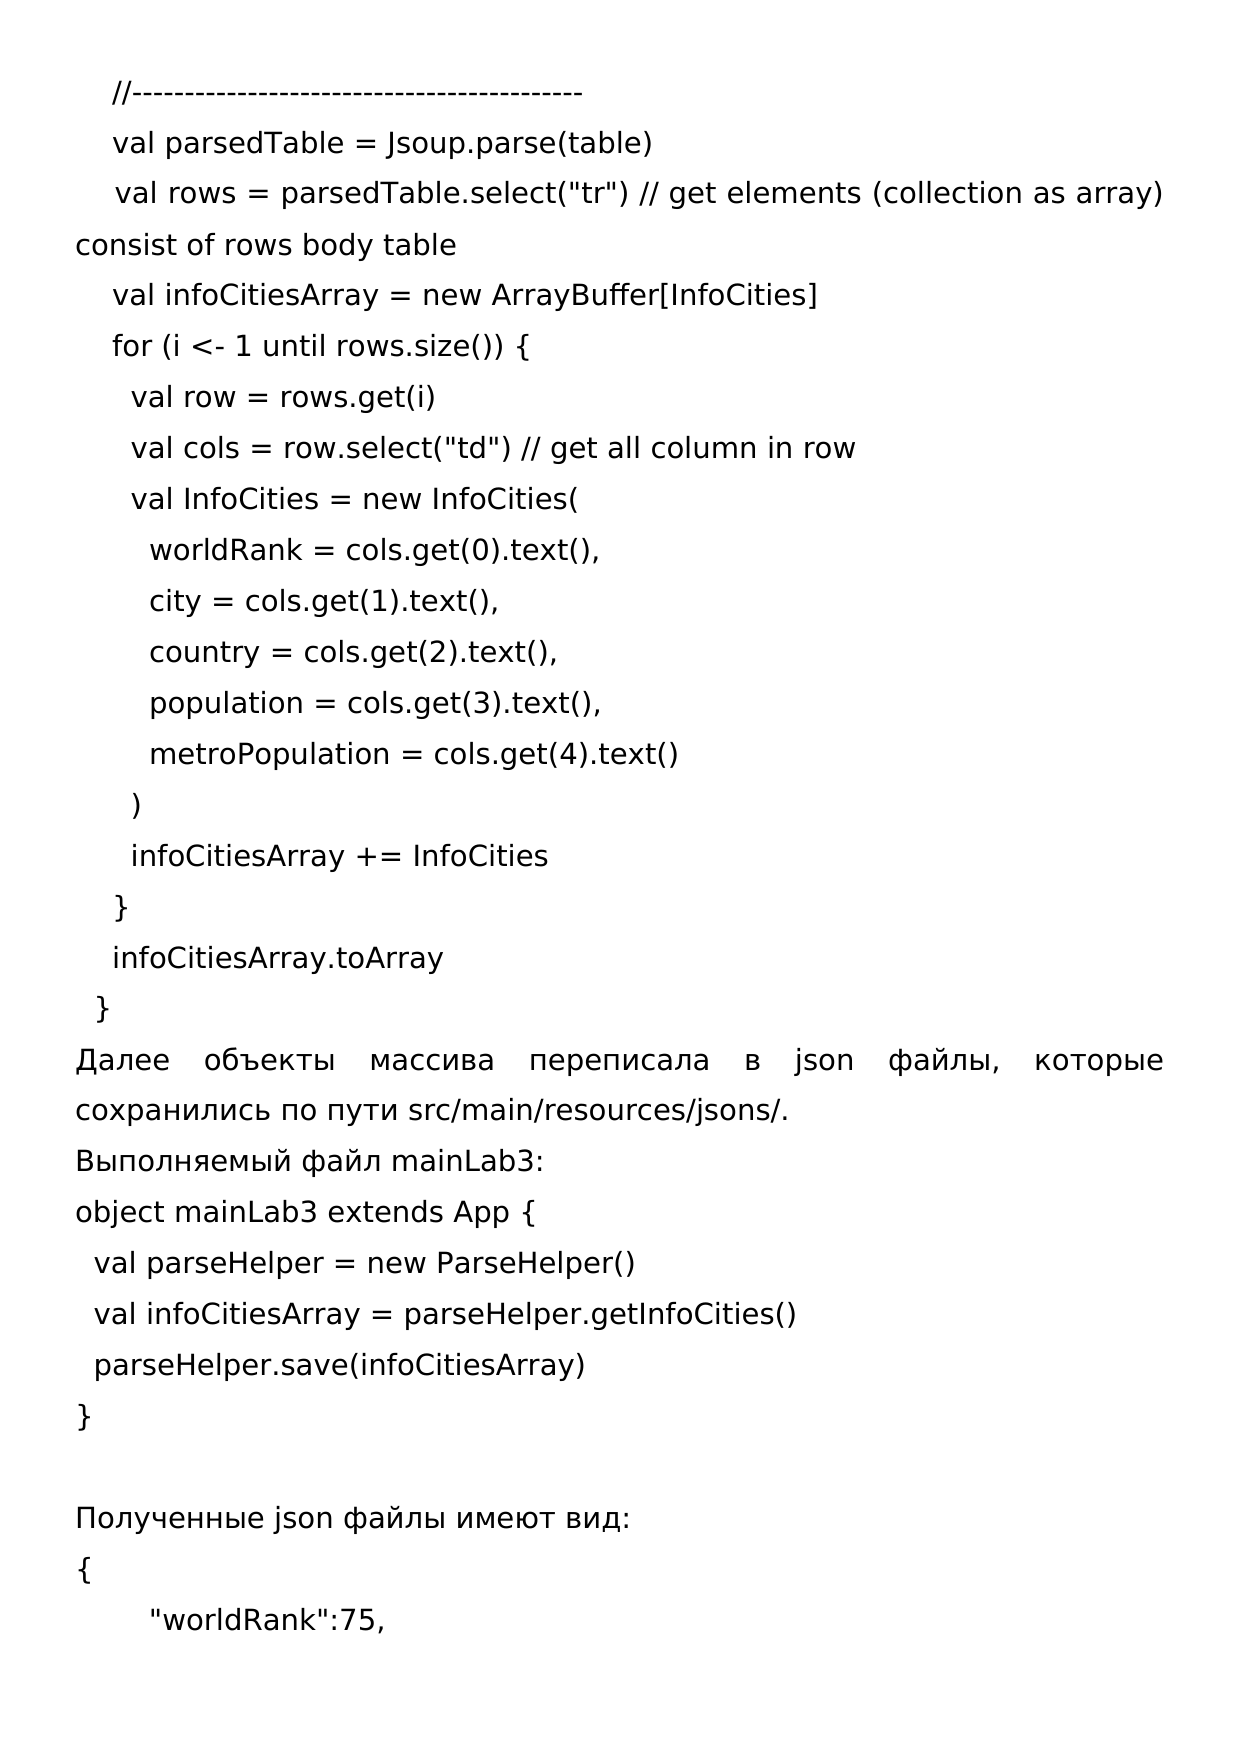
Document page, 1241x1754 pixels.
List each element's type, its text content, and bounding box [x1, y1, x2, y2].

text Полученные json файлы имеют вид: [75, 1501, 1165, 1535]
text val infoCitiesArray = parseHelper.getInfoCities() [75, 1297, 1165, 1331]
text ) [75, 788, 1165, 822]
text //------------------------------------------- [75, 75, 1165, 109]
text val InfoCities = new InfoCities( [75, 482, 1165, 516]
text val row = rows.get(i) [75, 381, 1165, 414]
text val parsedTable = Jsoup.parse(table) [75, 126, 1165, 160]
text city = cols.get(1).text(), [75, 584, 1165, 618]
text infoCitiesArray += InfoCities [75, 839, 1165, 873]
text infoCitiesArray.toArray [75, 941, 1165, 975]
text worldRank = cols.get(0).text(), [75, 533, 1165, 567]
text "worldRank":75, [75, 1603, 1165, 1637]
text country = cols.get(2).text(), [75, 635, 1165, 669]
text object mainLab3 extends App { [75, 1196, 1165, 1229]
text parseHelper.save(infoCitiesArray) [75, 1348, 1165, 1382]
text val parseHelper = new ParseHelper() [75, 1247, 1165, 1281]
text { [75, 1552, 1165, 1586]
text population = cols.get(3).text(), [75, 686, 1165, 720]
text val rows = parsedTable.select("tr") // get elements (collection as array) consist of rows body table [75, 177, 1165, 262]
text val cols = row.select("td") // get all column in row [75, 432, 1165, 466]
text } [75, 1399, 1165, 1433]
text for (i <- 1 until rows.size()) { [75, 330, 1165, 364]
text Выполняемый файл mainLab3: [75, 1145, 1165, 1179]
text val infoCitiesArray = new ArrayBuffer[InfoCities] [75, 279, 1165, 313]
text Далее объекты массива переписала в json файлы, которые сохранились по пути src/main/resources/jsons/. [75, 1043, 1165, 1128]
text } [75, 890, 1165, 924]
text metroPopulation = cols.get(4).text() [75, 737, 1165, 771]
text } [75, 992, 1165, 1026]
